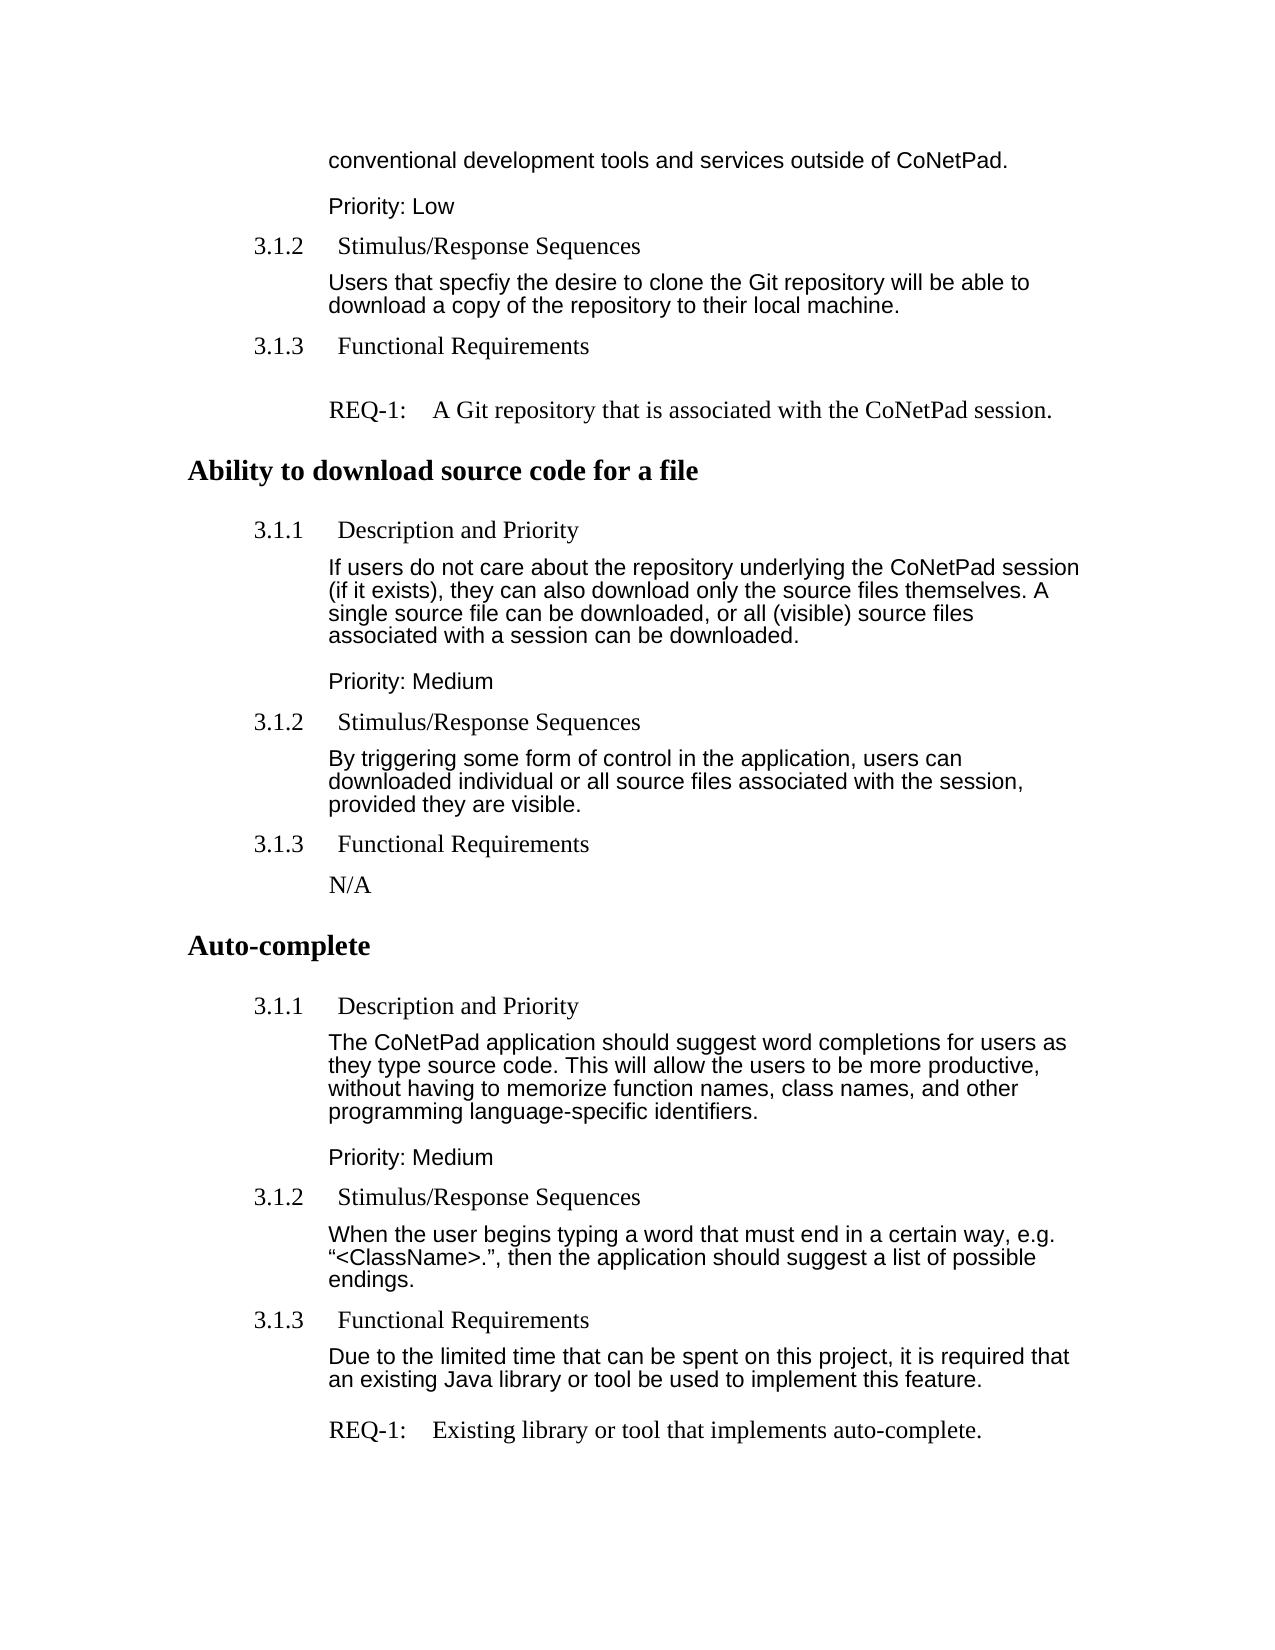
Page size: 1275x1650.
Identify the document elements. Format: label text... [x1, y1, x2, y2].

text 3.1.3 Functional Requirements [253, 331, 1087, 359]
text Priority: Medium [328, 671, 1087, 694]
text N/A [328, 871, 1087, 899]
text By triggering some form of control in the application, users can downloaded individual or all source files associated with the session, provided they are visible. [328, 748, 1087, 817]
text Priority: Medium [328, 1147, 1087, 1170]
text REQ-1: A Git repository that is associated with the CoNetPad session. [328, 395, 1087, 424]
text conventional development tools and services outside of CoNetPad. [328, 150, 1087, 173]
text The CoNetPad application should suggest word completions for users as they type source code. This will allow the users to be more productive, without having to memorize function names, class names, and other programming language-specific identifiers. [328, 1032, 1087, 1124]
text If users do not care about the repository underlying the CoNetPad session (if it exists), they can also download only the source files themselves. A single source file can be downloaded, or all (visible) source files associated with a session can be downloaded. [328, 557, 1087, 648]
text 3.1.1 Description and Priority [253, 516, 1087, 544]
text 3.1.2 Stimulus/Response Sequences [253, 1182, 1087, 1211]
text Users that specfiy the desire to clone the Git repository will be able to download a copy of the repository to their local machine. [328, 272, 1087, 318]
text 3.1.3 Functional Requirements [253, 1305, 1087, 1334]
text 3.1.2 Stimulus/Response Sequences [253, 231, 1087, 260]
text REQ-1: Existing library or tool that implements auto-complete. [328, 1415, 1087, 1444]
text Due to the limited time that can be spent on this project, it is required that an existing Java library or tool be used to implement this feature. [328, 1346, 1087, 1392]
text Priority: Low [328, 196, 1087, 219]
text 3.1.3 Functional Requirements [253, 829, 1087, 858]
subtitle Ability to download source code for a file [187, 453, 1087, 486]
text 3.1.2 Stimulus/Response Sequences [253, 707, 1087, 736]
subtitle Auto-complete [187, 928, 1087, 962]
text When the user begins typing a word that must end in a certain way, e.g. “<ClassName>.”, then the application should suggest a list of possible endings. [328, 1224, 1087, 1292]
text 3.1.1 Description and Priority [253, 991, 1087, 1020]
